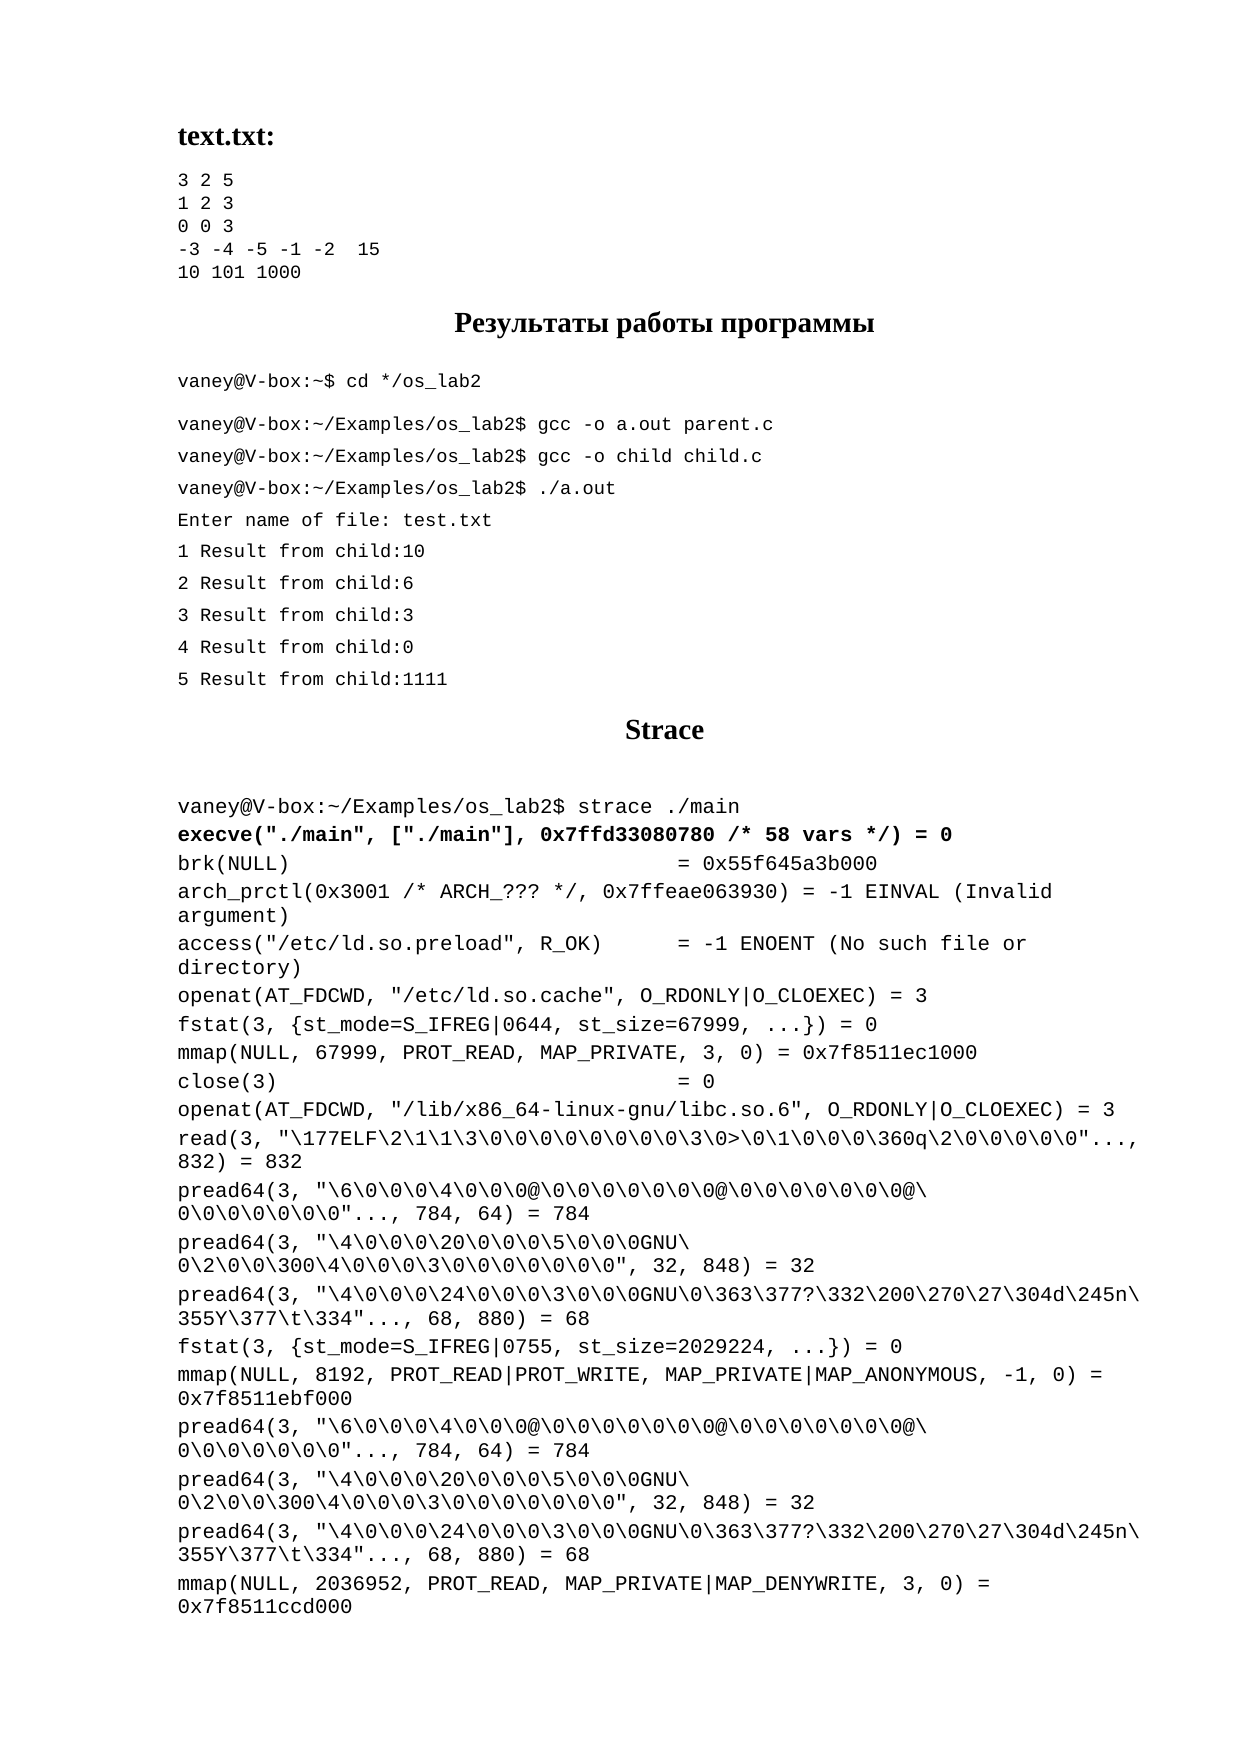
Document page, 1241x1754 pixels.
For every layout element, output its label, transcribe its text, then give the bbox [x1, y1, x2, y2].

text 1 Result from child:10 [177, 542, 1152, 563]
text vaney@V-box:~/Examples/os_lab2$ strace ./main [177, 796, 1152, 819]
text pread64(3, "\4\0\0\0\24\0\0\0\3\0\0\0GNU\0\363\377?\332\200\270\27\304d\245n\355Y\377\t\334"..., 68, 880) = 68 [177, 1284, 1152, 1331]
text execve("./main", ["./main"], 0x7ffd33080780 /* 58 vars */) = 0 [177, 824, 1152, 848]
text vaney@V-box:~/Examples/os_lab2$ ./a.out [177, 478, 1152, 500]
text 0 0 3 [177, 217, 1152, 238]
text 3 2 5 [177, 171, 1152, 192]
text Enter name of file: test.txt [177, 510, 1152, 532]
text 2 Result from child:6 [177, 574, 1152, 595]
text 3 Result from child:3 [177, 606, 1152, 627]
text mmap(NULL, 67999, PROT_READ, MAP_PRIVATE, 3, 0) = 0x7f8511ec1000 [177, 1042, 1152, 1066]
text pread64(3, "\4\0\0\0\20\0\0\0\5\0\0\0GNU\0\2\0\0\300\4\0\0\0\3\0\0\0\0\0\0\0", 32, 848) = 32 [177, 1468, 1152, 1516]
text access("/etc/ld.so.preload", R_OK) = -1 ENOENT (No such file or directory) [177, 933, 1152, 981]
text pread64(3, "\4\0\0\0\24\0\0\0\3\0\0\0GNU\0\363\377?\332\200\270\27\304d\245n\355Y\377\t\334"..., 68, 880) = 68 [177, 1521, 1152, 1568]
text 10 101 1000 [177, 263, 1152, 284]
text vaney@V-box:~/Examples/os_lab2$ gcc -o a.out parent.c [177, 415, 1152, 436]
text pread64(3, "\6\0\0\0\4\0\0\0@\0\0\0\0\0\0\0@\0\0\0\0\0\0\0@\0\0\0\0\0\0\0"..., 784, 64) = 784 [177, 1416, 1152, 1464]
text arch_prctl(0x3001 /* ARCH_??? */, 0x7ffeae063930) = -1 EINVAL (Invalid argument) [177, 881, 1152, 928]
text pread64(3, "\6\0\0\0\4\0\0\0@\0\0\0\0\0\0\0@\0\0\0\0\0\0\0@\0\0\0\0\0\0\0"..., 784, 64) = 784 [177, 1180, 1152, 1227]
text vaney@V-box:~$ cd */os_lab2 [177, 372, 1152, 393]
text fstat(3, {st_mode=S_IFREG|0755, st_size=2029224, ...}) = 0 [177, 1336, 1152, 1359]
text Strace [177, 712, 1152, 746]
text 1 2 3 [177, 194, 1152, 215]
text vaney@V-box:~/Examples/os_lab2$ gcc -o child child.c [177, 447, 1152, 468]
text close(3) = 0 [177, 1071, 1152, 1094]
text text.txt: [177, 118, 1152, 152]
text 4 Result from child:0 [177, 638, 1152, 659]
text -3 -4 -5 -1 -2 15 [177, 240, 1152, 261]
text mmap(NULL, 8192, PROT_READ|PROT_WRITE, MAP_PRIVATE|MAP_ANONYMOUS, -1, 0) = 0x7f8511ebf000 [177, 1364, 1152, 1412]
text read(3, "\177ELF\2\1\1\3\0\0\0\0\0\0\0\0\3\0>\0\1\0\0\0\360q\2\0\0\0\0\0"..., 832) = 832 [177, 1128, 1152, 1175]
text mmap(NULL, 2036952, PROT_READ, MAP_PRIVATE|MAP_DENYWRITE, 3, 0) = 0x7f8511ccd000 [177, 1573, 1152, 1620]
text fstat(3, {st_mode=S_IFREG|0644, st_size=67999, ...}) = 0 [177, 1014, 1152, 1037]
text brk(NULL) = 0x55f645a3b000 [177, 853, 1152, 876]
text Результаты работы программы [177, 305, 1152, 339]
text pread64(3, "\4\0\0\0\20\0\0\0\5\0\0\0GNU\0\2\0\0\300\4\0\0\0\3\0\0\0\0\0\0\0", 32, 848) = 32 [177, 1232, 1152, 1279]
text 5 Result from child:1111 [177, 670, 1152, 691]
text openat(AT_FDCWD, "/etc/ld.so.cache", O_RDONLY|O_CLOEXEC) = 3 [177, 985, 1152, 1009]
text openat(AT_FDCWD, "/lib/x86_64-linux-gnu/libc.so.6", O_RDONLY|O_CLOEXEC) = 3 [177, 1099, 1152, 1123]
